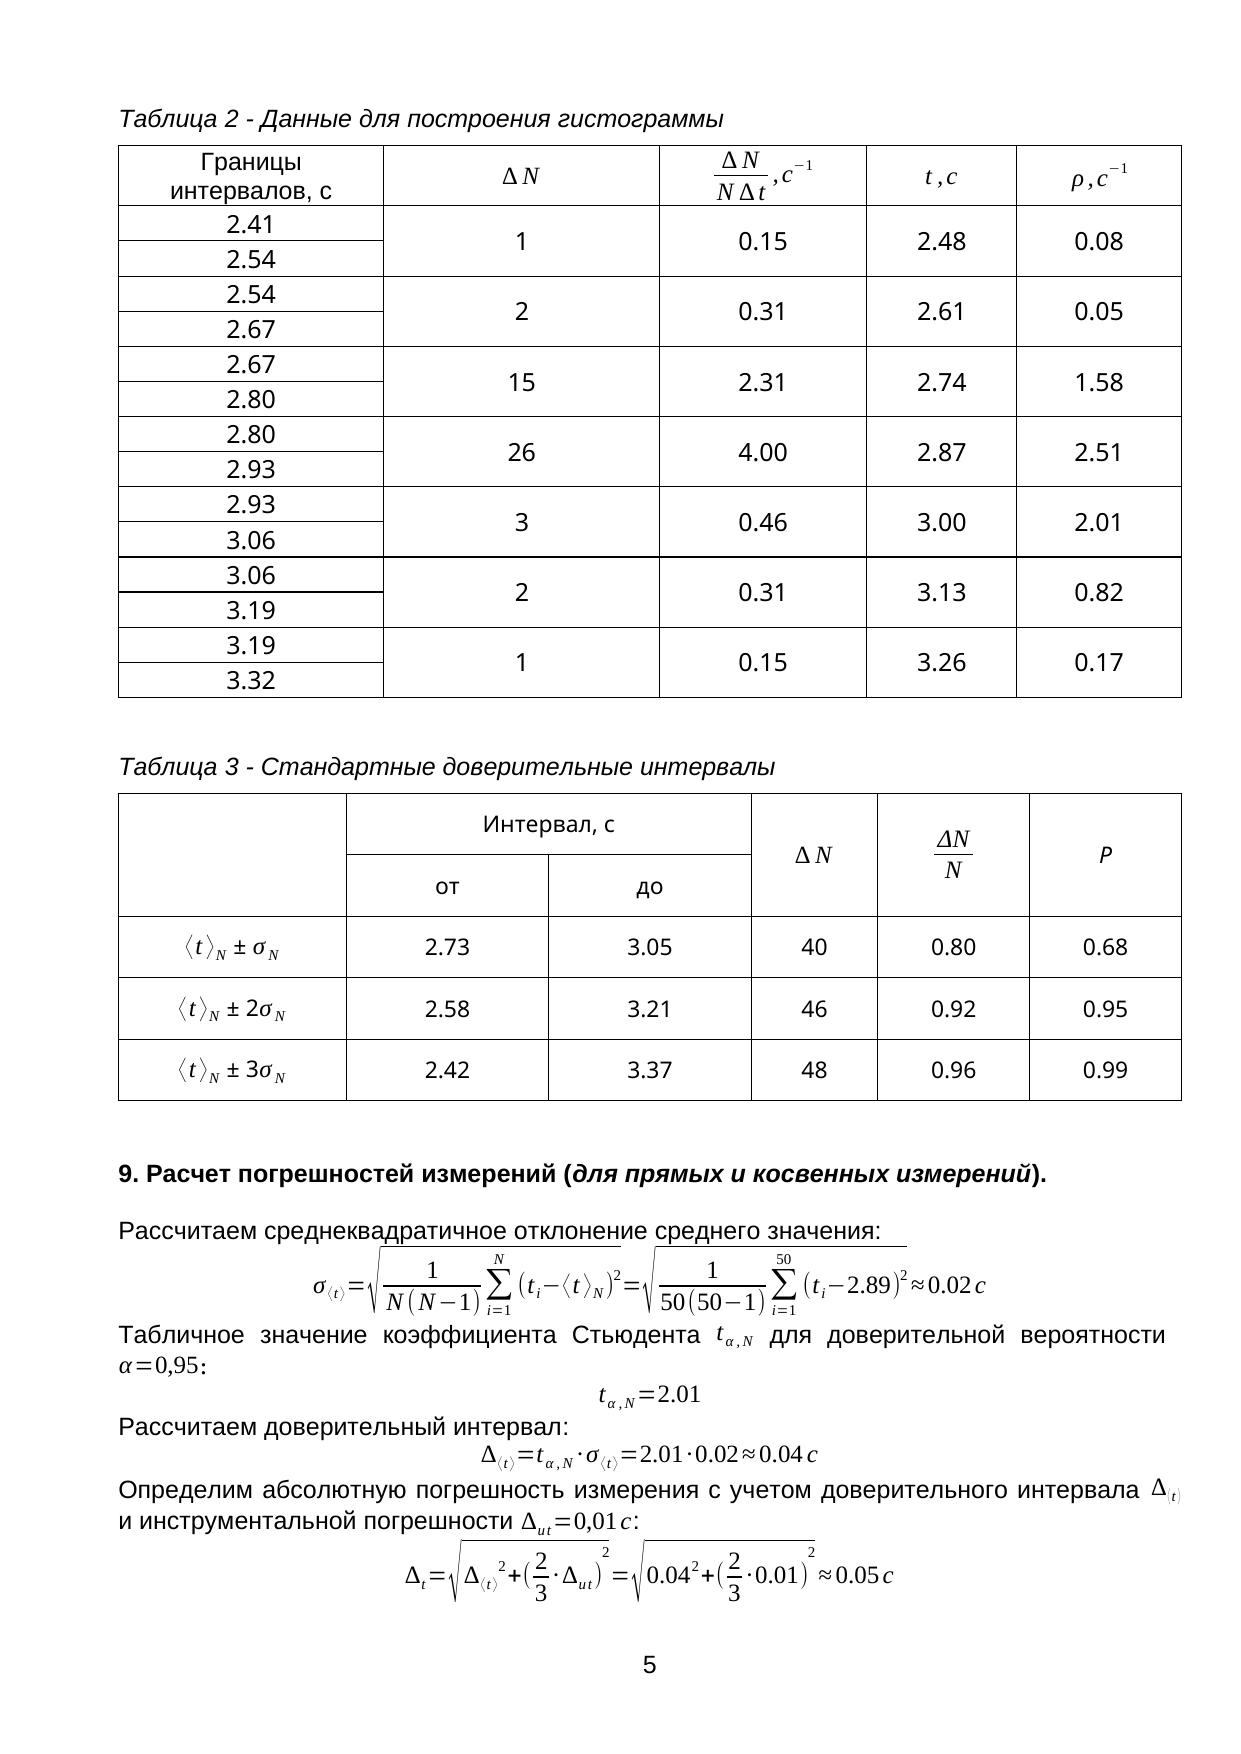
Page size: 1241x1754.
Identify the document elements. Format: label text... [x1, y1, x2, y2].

table_cell 3 [384, 487, 659, 556]
table_cell ± 3 [119, 1040, 346, 1100]
table_cell 0.82 [1017, 558, 1181, 627]
text Таблица 2 - Данные для построения гистограммы [118, 104, 1181, 132]
table_header [119, 794, 346, 916]
table_cell 2.51 [1017, 417, 1181, 486]
table_cell 2 [384, 558, 659, 627]
table_cell 3.00 [867, 487, 1016, 556]
table_cell 0.46 [660, 487, 866, 556]
table_cell 0.68 [1030, 917, 1181, 977]
table_cell 15 [384, 347, 659, 416]
table_cell 2.67 [119, 347, 383, 381]
table_cell 2.80 [119, 382, 383, 416]
table_cell 0.80 [878, 917, 1029, 977]
text 9. Расчет погрешностей измерений (для прямых и косвенных измерений). [118, 1159, 1181, 1187]
table_header P [1030, 794, 1181, 916]
table_cell 3.06 [119, 522, 383, 556]
table_cell ± 2 [119, 978, 346, 1039]
table_cell 2.93 [119, 452, 383, 486]
table_cell 3.37 [549, 1040, 751, 1100]
table_header [878, 794, 1029, 916]
table_cell 2.01 [1017, 487, 1181, 556]
table_cell 2.67 [119, 312, 383, 346]
table_cell 3.13 [867, 558, 1016, 627]
table_header [1017, 146, 1181, 205]
table_cell 48 [752, 1040, 877, 1100]
table_cell 2.54 [119, 277, 383, 311]
table_cell 0.17 [1017, 628, 1181, 697]
table_header [867, 146, 1016, 205]
table_cell 3.19 [119, 628, 383, 662]
table_cell 2.42 [347, 1040, 548, 1100]
table_header Интервал, с [347, 794, 751, 854]
table_cell 3.06 [119, 558, 383, 591]
table_cell 1 [384, 628, 659, 697]
table_cell 4.00 [660, 417, 866, 486]
table_header [660, 146, 866, 205]
table_cell 0.05 [1017, 277, 1181, 346]
table_header [384, 146, 659, 205]
table_cell 2.48 [867, 206, 1016, 276]
table_cell 1.58 [1017, 347, 1181, 416]
table_cell 2.74 [867, 347, 1016, 416]
table_cell 0.31 [660, 277, 866, 346]
table_header Границы интервалов, с [119, 146, 383, 205]
text Рассчитаем среднеквадратичное отклонение среднего значения: [118, 1216, 1181, 1245]
table_cell 0.95 [1030, 978, 1181, 1039]
text Таблица 3 - Стандартные доверительные интервалы [118, 752, 1181, 780]
table_cell 2.58 [347, 978, 548, 1039]
table_cell 46 [752, 978, 877, 1039]
table_cell 0.31 [660, 558, 866, 627]
text Определим абсолютную погрешность измерения с учетом доверительного интервала и инструментальной погрешности : [118, 1472, 1181, 1538]
table_cell 3.26 [867, 628, 1016, 697]
table_cell ± [119, 917, 346, 977]
table_cell 2.54 [119, 241, 383, 276]
table_cell 0.15 [660, 628, 866, 697]
table_cell 0.96 [878, 1040, 1029, 1100]
table_cell 2.87 [867, 417, 1016, 486]
table_cell 2 [384, 277, 659, 346]
text Рассчитаем доверительный интервал: [118, 1412, 1181, 1440]
table_cell 0.92 [878, 978, 1029, 1039]
table_cell 3.21 [549, 978, 751, 1039]
table_header [752, 794, 877, 916]
table_cell до [549, 855, 751, 916]
table_cell от [347, 855, 548, 916]
table_cell 1 [384, 206, 659, 276]
table_cell 2.93 [119, 487, 383, 521]
table_cell 2.61 [867, 277, 1016, 346]
table_cell 0.15 [660, 206, 866, 276]
table_cell 3.32 [119, 663, 383, 697]
table_cell 2.31 [660, 347, 866, 416]
table_cell 40 [752, 917, 877, 977]
table_cell 3.19 [119, 593, 383, 627]
table_cell 2.80 [119, 417, 383, 451]
table_cell 2.73 [347, 917, 548, 977]
table_cell 3.05 [549, 917, 751, 977]
table_cell 0.08 [1017, 206, 1181, 276]
table_cell 2.41 [119, 206, 383, 240]
table_cell 0.99 [1030, 1040, 1181, 1100]
text Табличное значение коэффициента Стьюдента для доверительной вероятности : [118, 1318, 1181, 1380]
table_cell 26 [384, 417, 659, 486]
